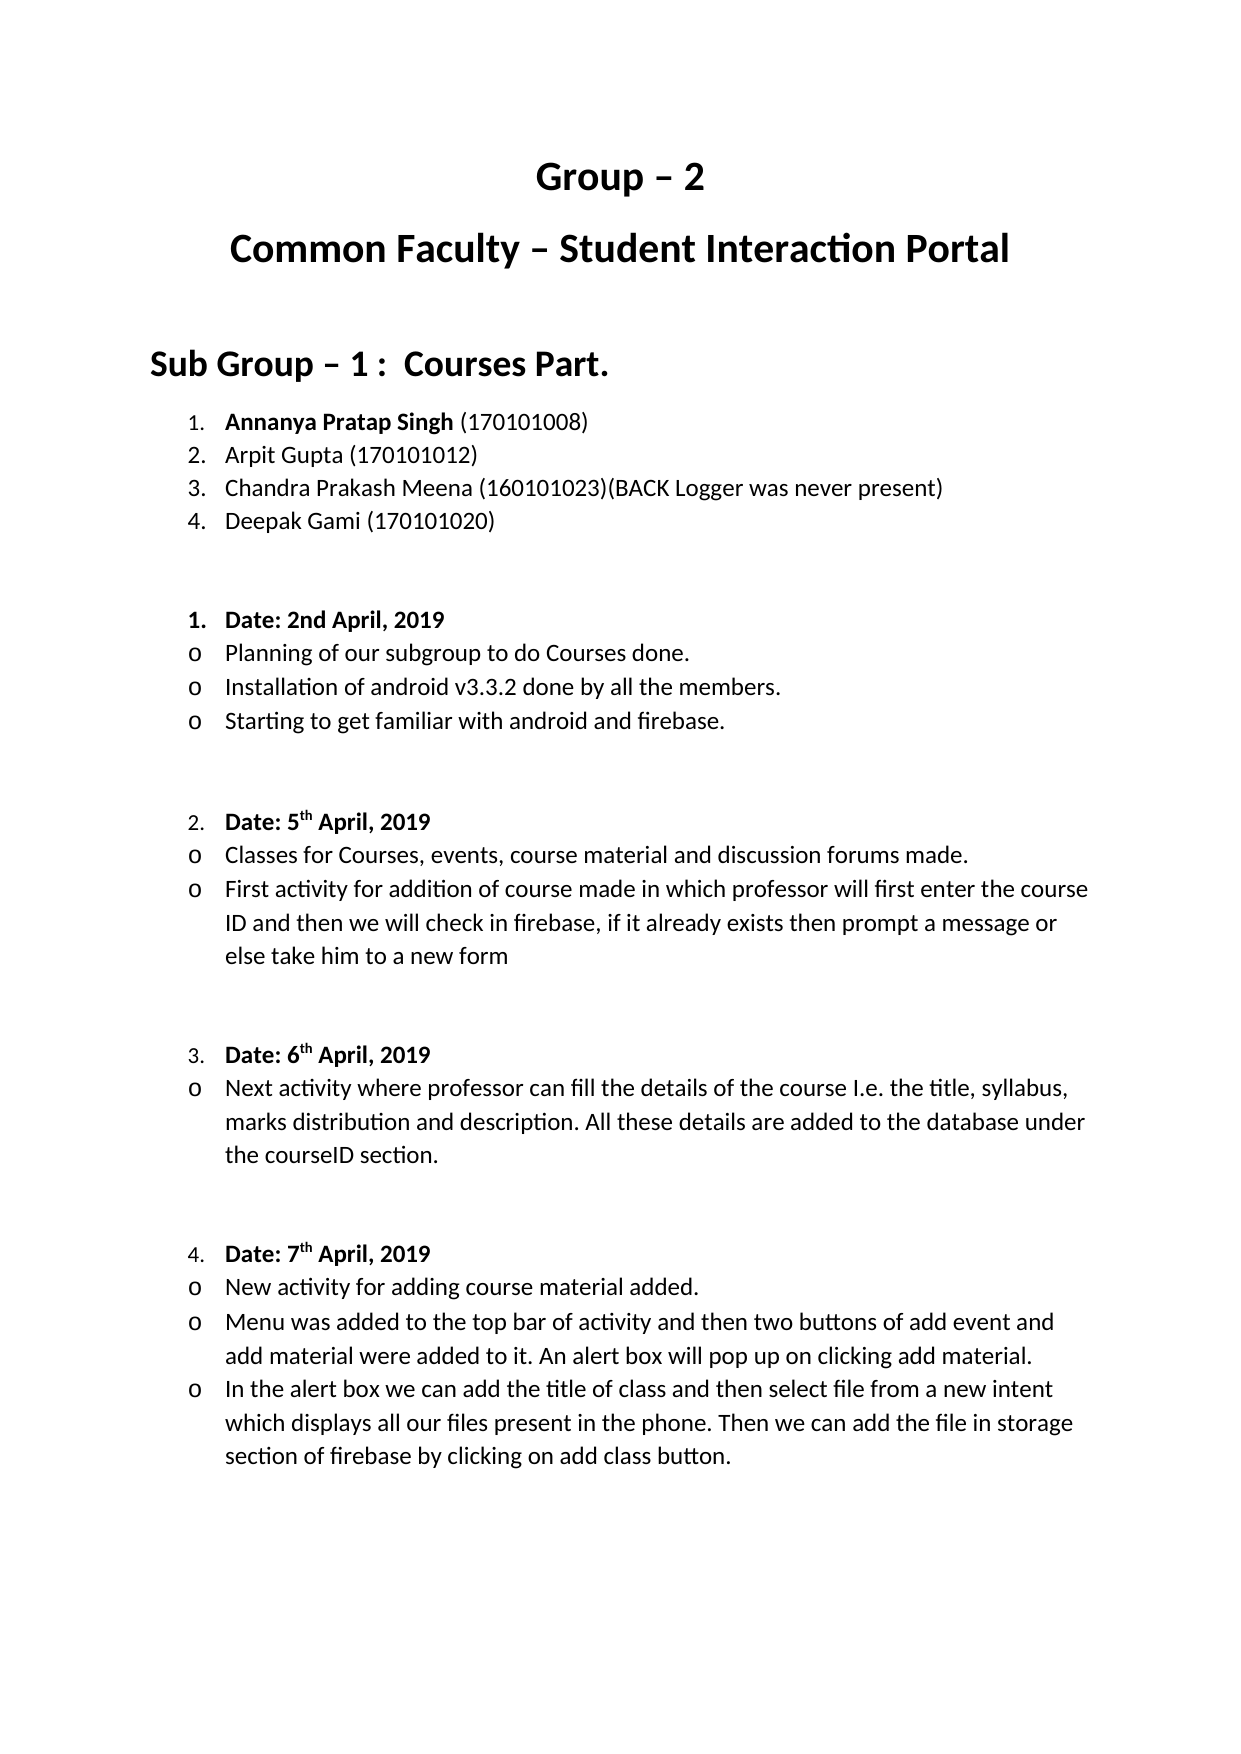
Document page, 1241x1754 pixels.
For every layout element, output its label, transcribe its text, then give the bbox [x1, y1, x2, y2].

list Installation of android v3.3.2 done by all the members. [187, 671, 1090, 703]
list Annanya Pratap Singh (170101008) [187, 406, 1090, 437]
list Chandra Prakash Meena (160101023)(BACK Logger was never present) [187, 472, 1090, 502]
list Arpit Gupta (170101012) [187, 439, 1090, 469]
list In the alert box we can add the title of class and then select file from a new intent which displays all our files present in the phone. Then we can add the file in storage section of firebase by clicking on add class button. [187, 1373, 1090, 1471]
list Classes for Courses, events, course material and discussion forums made. [187, 839, 1090, 871]
list Deepak Gami (170101020) [187, 505, 1090, 535]
text Common Faculty – Student Interaction Portal [150, 222, 1090, 272]
text Group – 2 [150, 150, 1090, 201]
list Planning of our subgroup to do Courses done. [187, 637, 1090, 669]
list New activity for adding course material added. [187, 1272, 1090, 1303]
list Starting to get familiar with android and firebase. [187, 706, 1090, 737]
text Sub Group – 1 : Courses Part. [150, 340, 1090, 386]
list Menu was added to the top bar of activity and then two buttons of add event and add material were added to it. An alert box will pop up on clicking add material. [187, 1306, 1090, 1371]
list Date: 7th April, 2019 [187, 1239, 1090, 1269]
list First activity for addition of course made in which professor will first enter the course ID and then we will check in firebase, if it already exists then prompt a message or else take him to a new form [187, 873, 1090, 971]
list Date: 2nd April, 2019 [187, 604, 1090, 634]
list Next activity where professor can fill the details of the course I.e. the title, syllabus, marks distribution and description. All these details are added to the database under the courseID section. [187, 1072, 1090, 1170]
list Date: 5th April, 2019 [187, 806, 1090, 837]
list Date: 6th April, 2019 [187, 1039, 1090, 1070]
